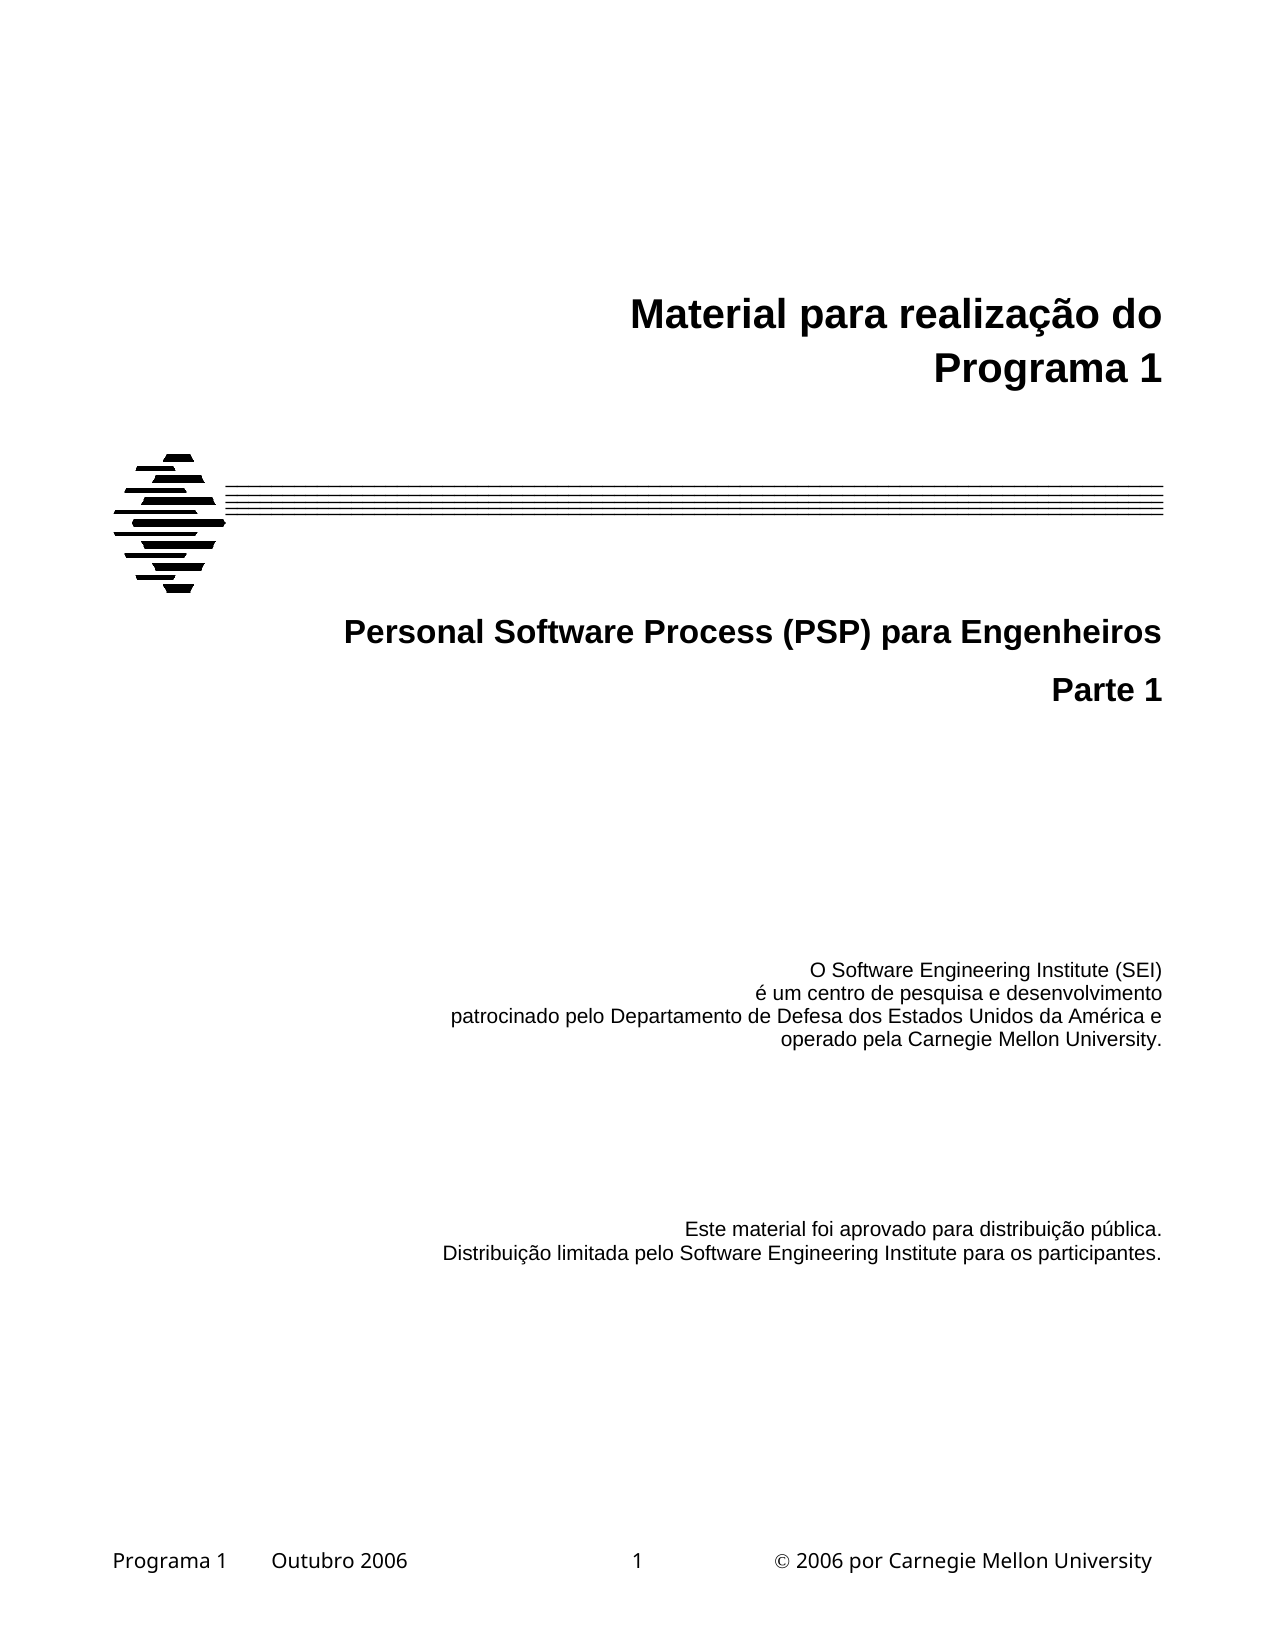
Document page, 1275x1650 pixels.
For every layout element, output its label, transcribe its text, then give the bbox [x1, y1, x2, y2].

text Parte 1 [112, 671, 1162, 709]
table_header [226, 515, 1163, 592]
text Distribuição limitada pelo Software Engineering Institute para os participantes. [112, 1241, 1162, 1264]
title Material para realização do Programa 1 [112, 283, 1162, 446]
table_header [226, 503, 1163, 508]
table_header [226, 496, 1163, 502]
table_header [113, 446, 226, 454]
text patrocinado pelo Departamento de Defesa dos Estados Unidos da América e [112, 1005, 1162, 1028]
text Este material foi aprovado para distribuição pública. [112, 1218, 1162, 1241]
text O Software Engineering Institute (SEI) [112, 958, 1162, 981]
text Personal Software Process (PSP) para Engenheiros [112, 613, 1162, 651]
text operado pela Carnegie Mellon University. [112, 1028, 1162, 1051]
table_header [226, 487, 1163, 495]
text é um centro de pesquisa e desenvolvimento [112, 981, 1162, 1005]
table_header [226, 446, 1163, 486]
table_header [226, 509, 1163, 514]
